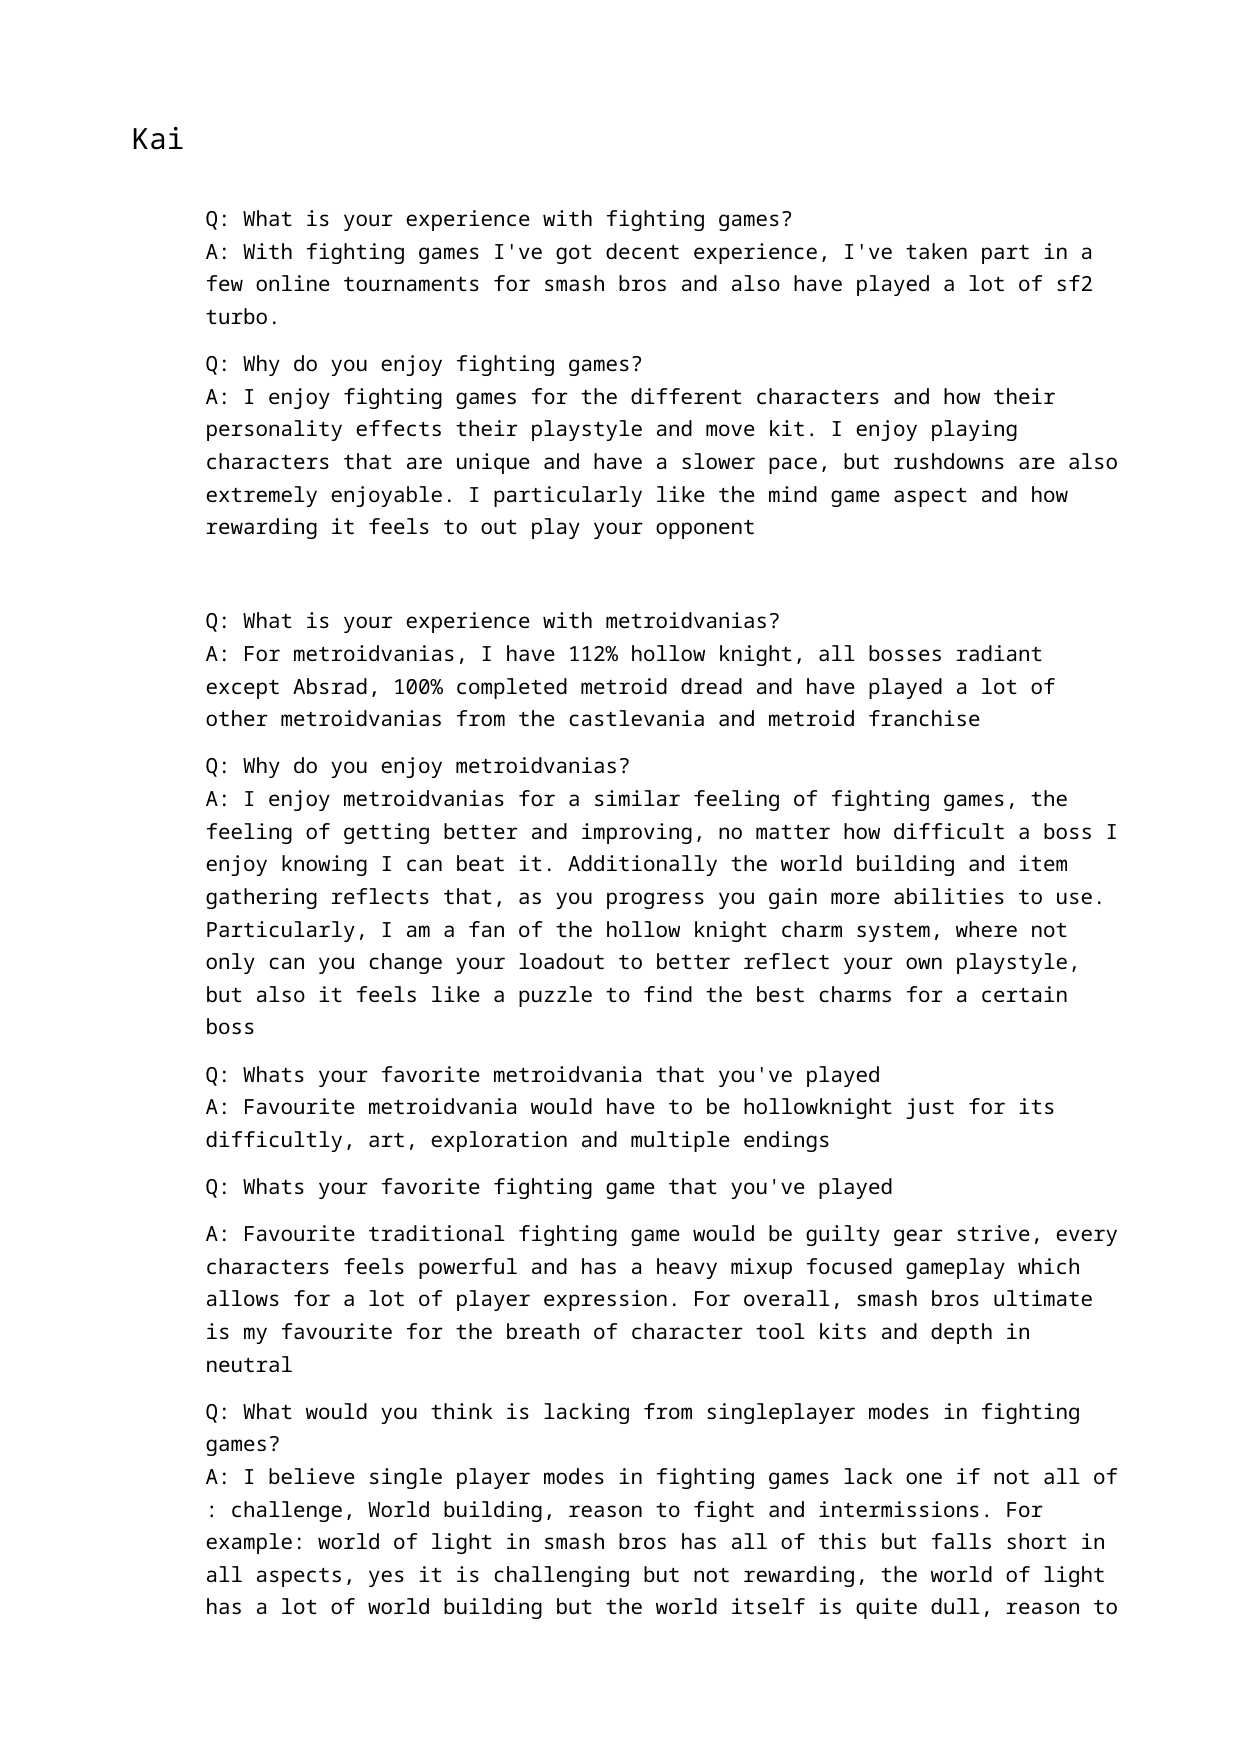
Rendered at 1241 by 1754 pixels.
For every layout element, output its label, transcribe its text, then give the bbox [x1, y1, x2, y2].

text Q: Whats your favorite fighting game that you've played [205, 1172, 1122, 1201]
subtitle Kai [132, 118, 1122, 158]
text Q: Why do you enjoy metroidvanias? A: I enjoy metroidvanias for a similar feeling of fighting games, the feeling of getting better and improving, no matter how difficult a boss I enjoy knowing I can beat it. Additionally the world building and item gathering reflects that, as you progress you gain more abilities to use. Particularly, I am a fan of the hollow knight charm system, where not only can you change your loadout to better reflect your own playstyle, but also it feels like a puzzle to find the best charms for a certain boss [205, 752, 1122, 1041]
text Q: What is your experience with metroidvanias? A: For metroidvanias, I have 112% hollow knight, all bosses radiant except Absrad, 100% completed metroid dread and have played a lot of other metroidvanias from the castlevania and metroid franchise [205, 607, 1122, 733]
text Q: Why do you enjoy fighting games? A: I enjoy fighting games for the different characters and how their personality effects their playstyle and move kit. I enjoy playing characters that are unique and have a slower pace, but rushdowns are also extremely enjoyable. I particularly like the mind game aspect and how rewarding it feels to out play your opponent [205, 349, 1122, 541]
text Q: What is your experience with fighting games? A: With fighting games I've got decent experience, I've taken part in a few online tournaments for smash bros and also have played a lot of sf2 turbo. [205, 170, 1122, 331]
text A: Favourite traditional fighting game would be guilty gear strive, every characters feels powerful and has a heavy mixup focused gameplay which allows for a lot of player expression. For overall, smash bros ultimate is my favourite for the breath of character tool kits and depth in neutral [205, 1219, 1122, 1378]
text Q: Whats your favorite metroidvania that you've played A: Favourite metroidvania would have to be hollowknight just for its difficultly, art, exploration and multiple endings [205, 1060, 1122, 1153]
text Q: What would you think is lacking from singleplayer modes in fighting games? A: I believe single player modes in fighting games lack one if not all of : challenge, World building, reason to fight and intermissions. For example: world of light in smash bros has all of this but falls short in all aspects, yes it is challenging but not rewarding, the world of light has a lot of world building but the world itself is quite dull, reason to [205, 1397, 1122, 1621]
